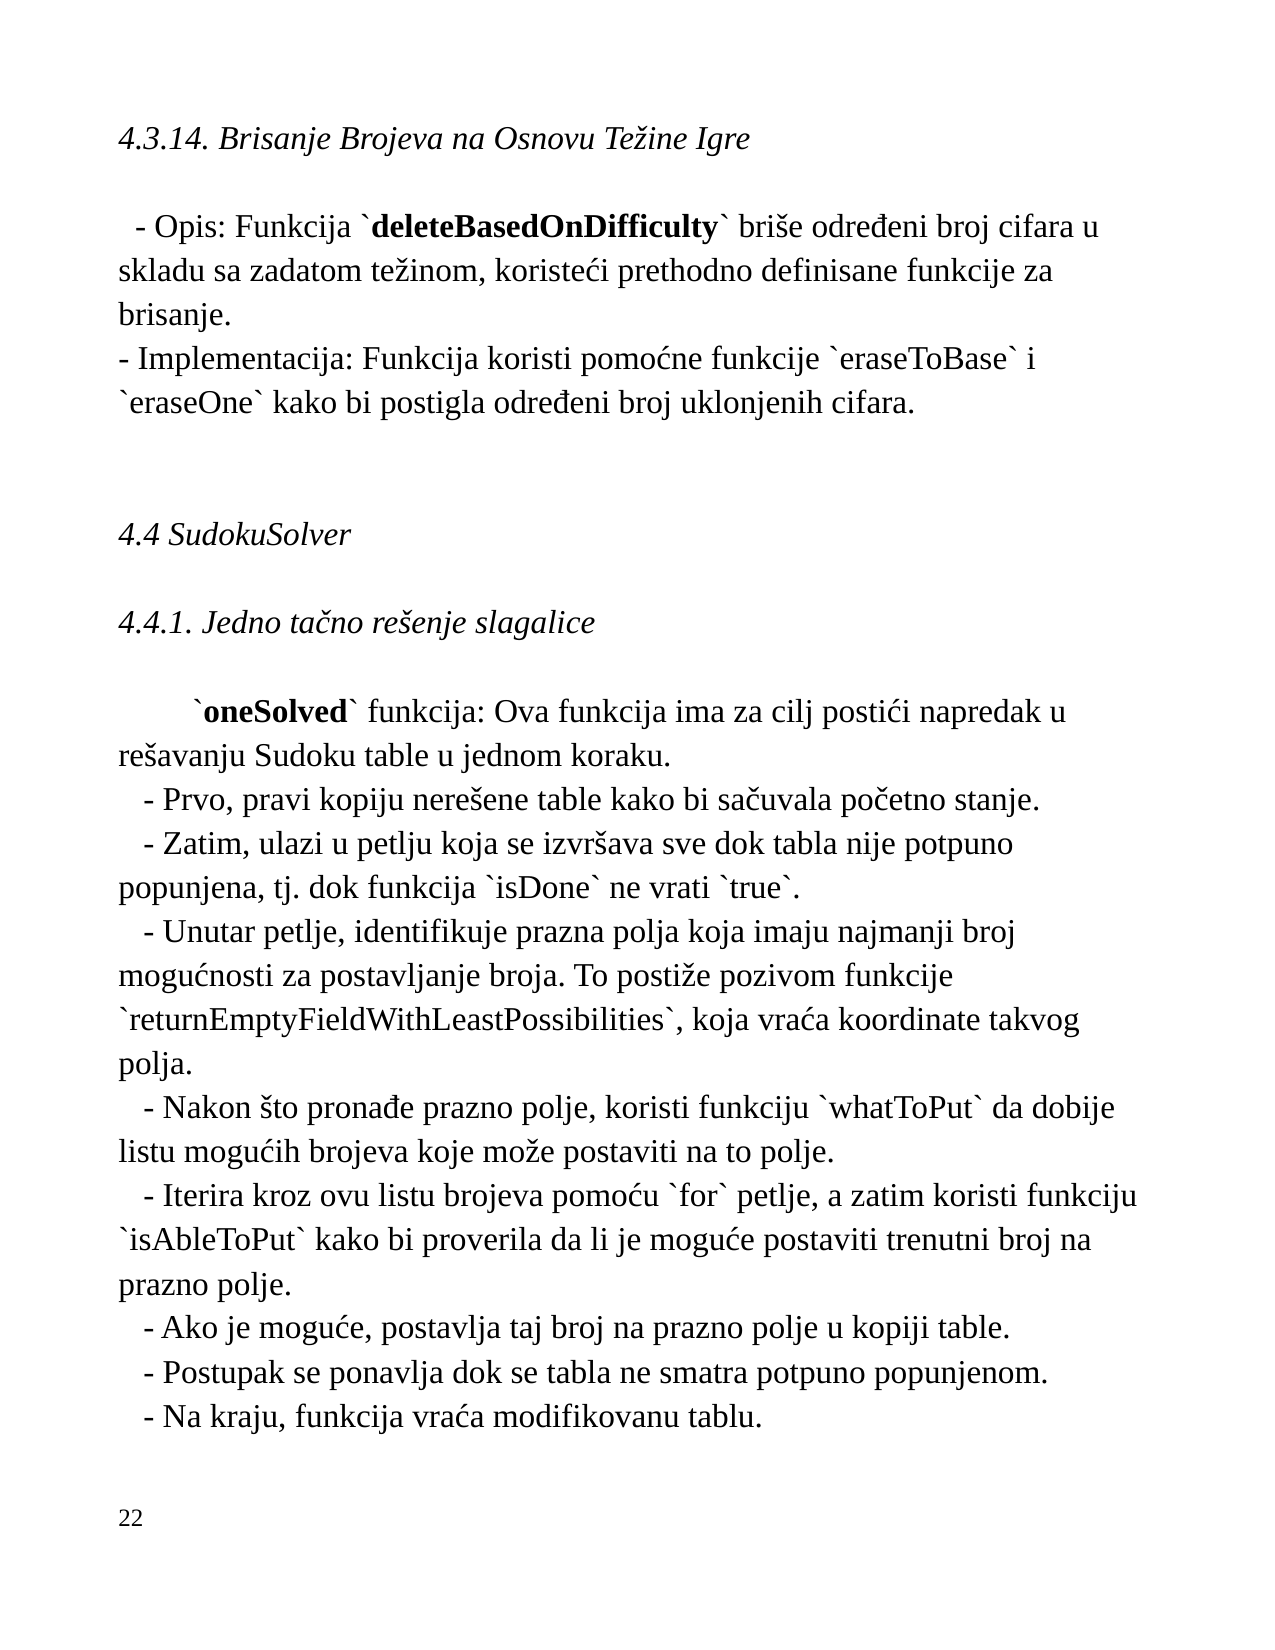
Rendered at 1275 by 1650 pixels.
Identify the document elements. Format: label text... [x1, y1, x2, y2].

text - Implementacija: Funkcija koristi pomoćne funkcije `eraseToBase` i `eraseOne` kako bi postigla određeni broj uklonjenih cifara. [118, 338, 1157, 421]
text - Postupak se ponavlja dok se tabla ne smatra potpuno popunjenom. [118, 1352, 1157, 1390]
text - Iterira kroz ovu listu brojeva pomoću `for` petlje, a zatim koristi funkciju `isAbleToPut` kako bi proverila da li je moguće postaviti trenutni broj na prazno polje. [118, 1176, 1157, 1302]
text `oneSolved` funkcija: Ova funkcija ima za cilj postići napredak u rešavanju Sudoku table u jednom koraku. [118, 691, 1157, 773]
text - Zatim, ulazi u petlju koja se izvršava sve dok tabla nije potpuno popunjena, tj. dok funkcija `isDone` ne vrati `true`. [118, 823, 1157, 906]
text - Nakon što pronađe prazno polje, koristi funkciju `whatToPut` da dobije listu mogućih brojeva koje može postaviti na to polje. [118, 1087, 1157, 1170]
text - Ako je moguće, postavlja taj broj na prazno polje u kopiji table. [118, 1308, 1157, 1346]
text - Unutar petlje, identifikuje prazna polja koja imaju najmanji broj mogućnosti za postavljanje broja. To postiže pozivom funkcije `returnEmptyFieldWithLeastPossibilities`, koja vraća koordinate takvog polja. [118, 911, 1157, 1082]
text 4.3.14. Brisanje Brojeva na Osnovu Težine Igre [118, 118, 1157, 156]
text - Na kraju, funkcija vraća modifikovanu tablu. [118, 1396, 1157, 1434]
text 4.4 SudokuSolver [118, 515, 1157, 553]
text - Prvo, pravi kopiju nerešene table kako bi sačuvala početno stanje. [118, 779, 1157, 817]
text 4.4.1. Jedno tačno rešenje slagalice [118, 603, 1157, 641]
text - Opis: Funkcija `deleteBasedOnDifficulty` briše određeni broj cifara u skladu sa zadatom težinom, koristeći prethodno definisane funkcije za brisanje. [118, 206, 1157, 333]
